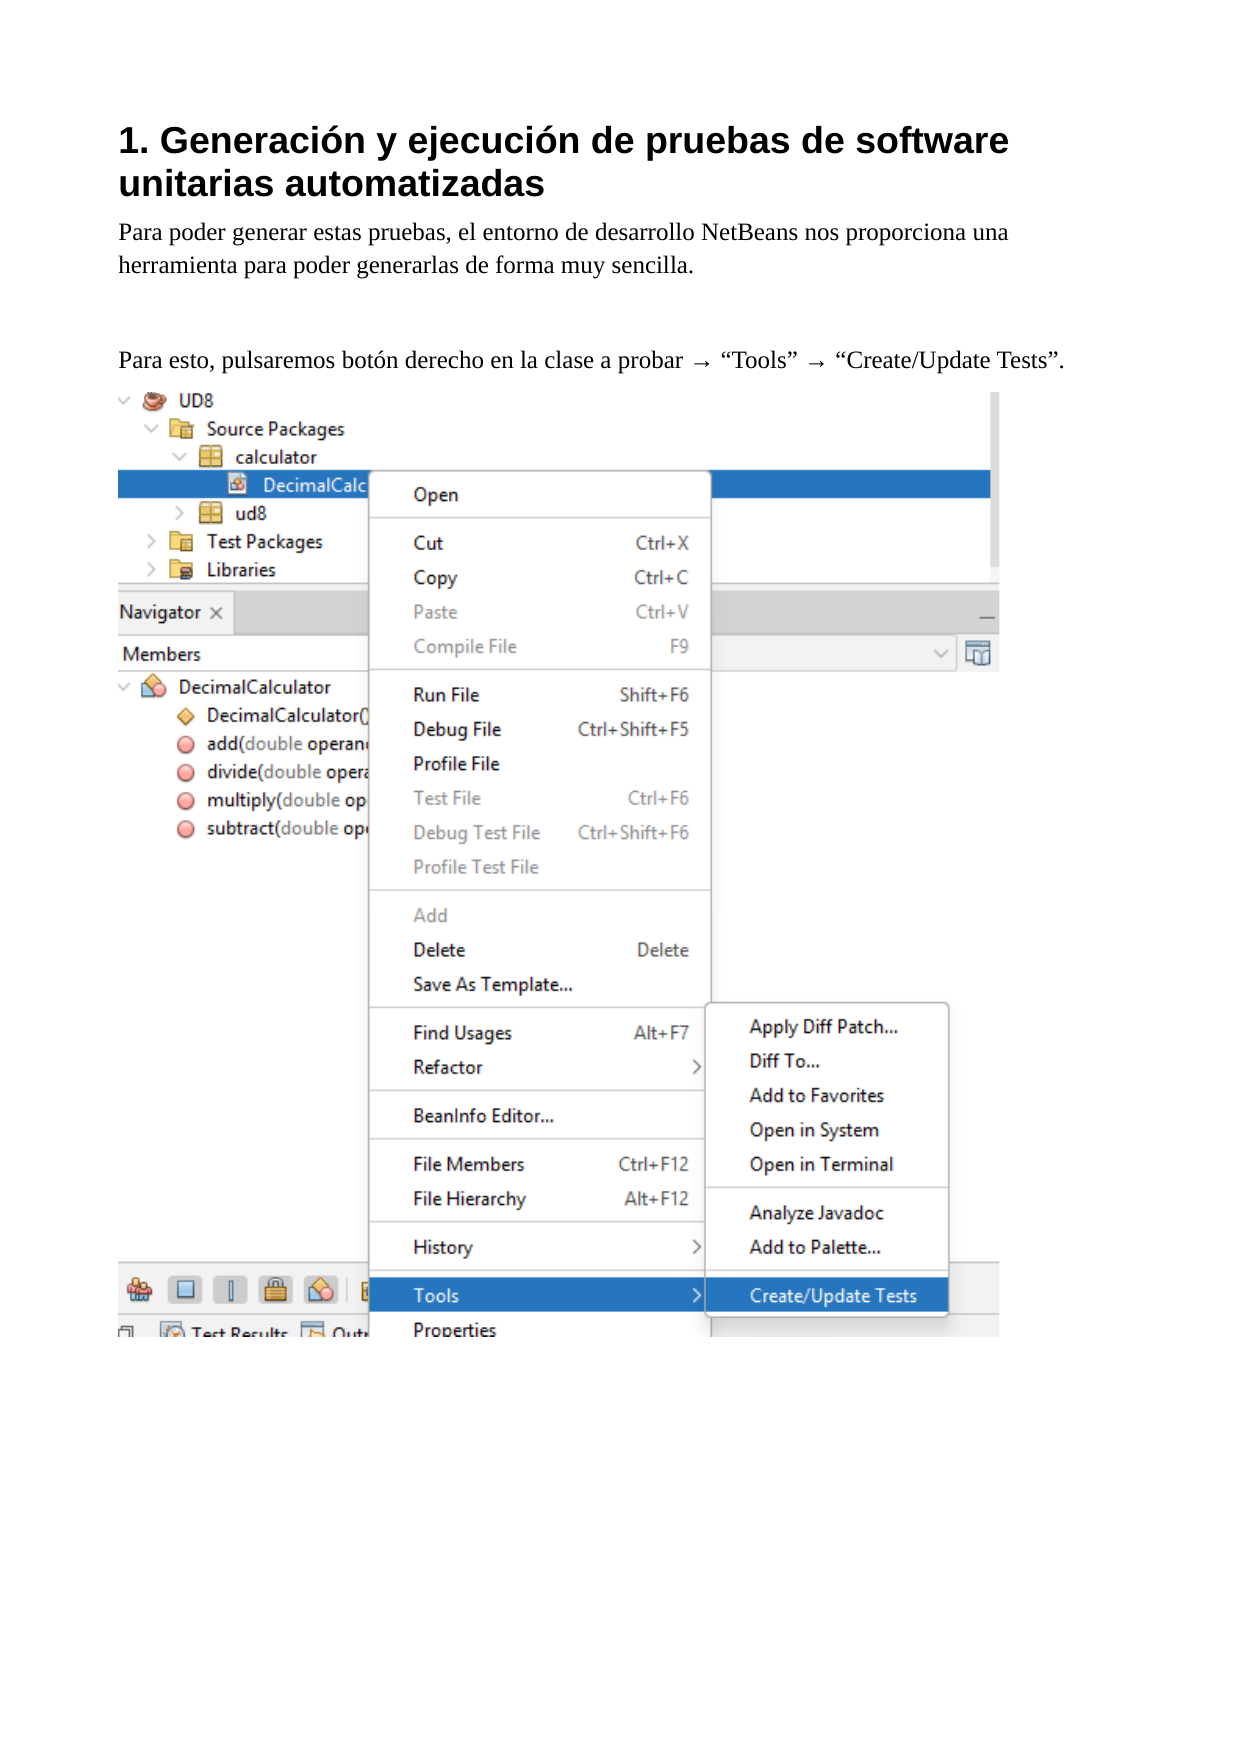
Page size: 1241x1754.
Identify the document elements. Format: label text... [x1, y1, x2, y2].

text Para esto, pulsaremos botón derecho en la clase a probar → “Tools” → “Create/Update Tests”. [118, 345, 1122, 374]
picture [118, 392, 1000, 1337]
text Para poder generar estas pruebas, el entorno de desarrollo NetBeans nos proporciona una herramienta para poder generarlas de forma muy sencilla. [118, 217, 1122, 279]
subtitle 1. Generación y ejecución de pruebas de software unitarias automatizadas [118, 118, 1122, 204]
